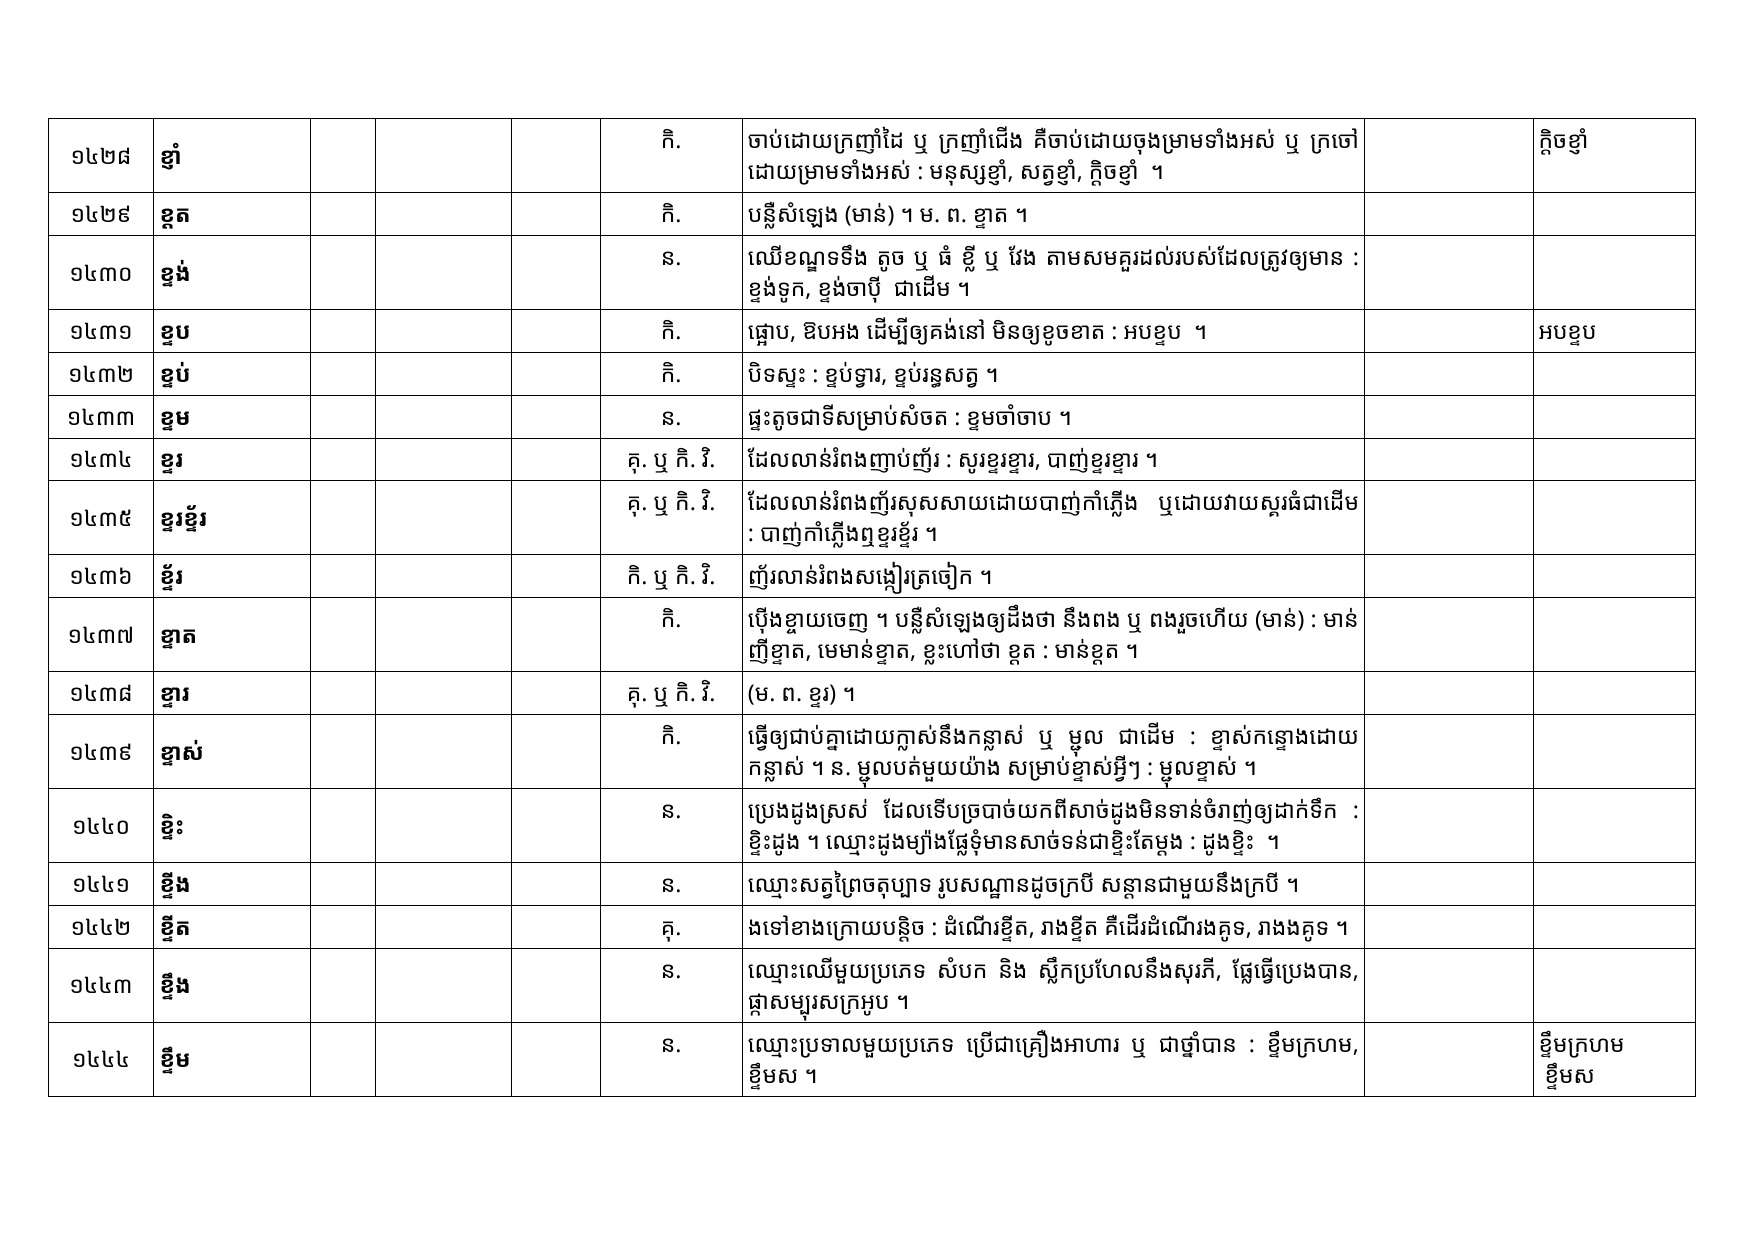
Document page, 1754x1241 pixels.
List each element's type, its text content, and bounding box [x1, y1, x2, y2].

table_cell ខ្ទាស់ [154, 715, 310, 788]
table_cell [376, 598, 511, 671]
table_cell [1365, 119, 1533, 192]
table_cell ខ្ទឹម​ក្រហម​ ខ្ទឹម​ស [1534, 1023, 1695, 1096]
table_cell [1534, 789, 1695, 862]
table_cell ន. [601, 1023, 742, 1096]
table_cell ឈ្មោះ​សត្វ​ព្រៃ​ចតុប្បាទ រូប​សណ្ឋាន​ដូច​ក្របី សន្ដាន​ជាមួយ​នឹង​ក្របី ។ [743, 863, 1364, 905]
table_cell កិ. [601, 353, 742, 395]
table_cell [1365, 555, 1533, 597]
table_cell ខ្ទឹម [154, 1023, 310, 1096]
table_cell ខ្តត [154, 193, 310, 235]
table_cell [1365, 1023, 1533, 1096]
table_cell ន. [601, 949, 742, 1022]
table_cell ១៤៣៥ [49, 481, 153, 554]
table_cell [376, 789, 511, 862]
table_cell [376, 193, 511, 235]
table_cell [311, 555, 375, 597]
table_cell ខ្ទាត [154, 598, 310, 671]
table_cell [1534, 439, 1695, 480]
table_cell [512, 906, 600, 948]
table_cell គុ. ឬ កិ. វិ. [601, 481, 742, 554]
table_cell ១៤៣០ [49, 236, 153, 309]
table_cell កិ. [601, 119, 742, 192]
table_cell [512, 396, 600, 437]
table_cell ១៤៤៣ [49, 949, 153, 1022]
table_cell [512, 119, 600, 192]
table_cell ង​ទៅ​ខាង​ក្រោយ​បន្តិច : ដំណើរ​ខ្ទីត, រាង​ខ្ទីត គឺ​ដើរ​ដំណើរ​ង​គូទ, រាង​ង​គូទ ។ [743, 906, 1364, 948]
table_cell ១៤៣៣ [49, 396, 153, 437]
table_cell [512, 949, 600, 1022]
table_cell កិ. [601, 193, 742, 235]
table_cell [1534, 396, 1695, 437]
table_cell ១៤៣៨ [49, 672, 153, 714]
table_cell ១៤៣២ [49, 353, 153, 395]
table_cell ខ្ទារ [154, 672, 310, 714]
table_cell [512, 1023, 600, 1096]
table_cell [512, 672, 600, 714]
table_cell [1365, 715, 1533, 788]
table_cell [311, 672, 375, 714]
table_cell [1534, 906, 1695, 948]
table_cell ខ្ទឹង [154, 949, 310, 1022]
table_cell បិទ​ស្ទះ : ខ្ទប់​ទ្វារ, ខ្ទប់​រន្ធ​សត្វ ។ [743, 353, 1364, 395]
table_cell ប្រេង​ដូង​ស្រស់ ដែល​ទើប​ច្របាច់​យក​ពី​សាច់​ដូង​មិន​ទាន់​ចំរាញ់​ឲ្យ​ដាក់​ទឹក : ខ្ទិះ​ដូង ។ ឈ្មោះ​ដូង​ម្យ៉ាង​ផ្លែ​ទុំ​មាន​សាច់​ទន់​ជា​ខ្ទិះ​តែ​ម្ដង : ដូង​ខ្ទិះ ។ [743, 789, 1364, 862]
table_cell កិ. ឬ កិ. វិ. [601, 555, 742, 597]
table_cell [512, 715, 600, 788]
table_cell [1365, 193, 1533, 235]
table_cell [1534, 598, 1695, 671]
table_cell [1534, 193, 1695, 235]
table_cell ខ្ទរខ្ទ័រ [154, 481, 310, 554]
table_cell កិ. [601, 715, 742, 788]
table_cell [311, 310, 375, 352]
table_cell ធ្វើ​ឲ្យ​ជាប់​គ្នា​ដោយ​ក្លាស់​នឹង​កន្លាស់ ឬ ម្ជុល ជាដើម : ខ្ទាស់​កន្ទោង​ដោយ​កន្លាស់ ។ ន. ម្ជុល​បត់​មួយ​យ៉ាង សម្រាប់​ខ្ទាស់​អ្វី​ៗ : ម្ជុល​ខ្ទាស់ ។ [743, 715, 1364, 788]
table_cell ១៤២៩ [49, 193, 153, 235]
table_cell [1534, 672, 1695, 714]
table_cell ១៤៤១ [49, 863, 153, 905]
table_cell ខ្ទីត [154, 906, 310, 948]
table_cell ខ្ញាំ [154, 119, 310, 192]
table_cell ន. [601, 236, 742, 309]
table_cell គុ. ឬ កិ. វិ. [601, 439, 742, 480]
table_cell [512, 193, 600, 235]
table_cell [376, 353, 511, 395]
table_cell [311, 863, 375, 905]
table_cell ១៤៣៩ [49, 715, 153, 788]
table_cell [1365, 481, 1533, 554]
table_cell ឈ្មោះ​ប្រទាល​មួយ​ប្រភេទ ប្រើ​ជា​គ្រឿង​អាហារ ឬ ជា​ថ្នាំ​បាន : ខ្ទឹម​ក្រហម, ខ្ទឹម​ស ។ [743, 1023, 1364, 1096]
table_cell [311, 906, 375, 948]
table_cell [1534, 863, 1695, 905]
table_cell [1534, 949, 1695, 1022]
table_cell [376, 715, 511, 788]
table_cell [311, 481, 375, 554]
table_cell ឈ្មោះ​ឈើ​មួយ​ប្រភេទ សំបក និង ស្លឹក​ប្រហែល​នឹង​សុរភី, ផ្លែ​ធ្វើ​ប្រេង​បាន, ផ្កា​សម្បុរ​ស​ក្រអូប ។ [743, 949, 1364, 1022]
table_cell [1534, 555, 1695, 597]
table_cell [376, 481, 511, 554]
table_cell អបខ្ទប [1534, 310, 1695, 352]
table_cell [376, 1023, 511, 1096]
table_cell [1365, 906, 1533, 948]
table_cell [512, 236, 600, 309]
table_cell [376, 906, 511, 948]
table_cell [376, 236, 511, 309]
table_cell [1365, 236, 1533, 309]
table_cell ១៤៣៤ [49, 439, 153, 480]
table_cell [376, 949, 511, 1022]
table_cell [311, 193, 375, 235]
table_cell [311, 598, 375, 671]
table_cell [376, 555, 511, 597]
table_cell [1365, 310, 1533, 352]
table_cell ខ្ទប់ [154, 353, 310, 395]
table_cell [1365, 396, 1533, 437]
table_cell ខ្ទិះ [154, 789, 310, 862]
table_cell ចាប់​ដោយ​ក្រញាំ​ដៃ ឬ ក្រញាំ​ជើង គឺ​ចាប់​ដោយ​ចុង​ម្រាម​ទាំង​អស់ ឬ ក្រចៅ ដោយ​ម្រាម​ទាំងអស់ : មនុស្ស​ខ្ញាំ, សត្វ​ខ្ញាំ, ក្ដិច​ខ្ញាំ ។ [743, 119, 1364, 192]
table_cell [311, 949, 375, 1022]
table_cell ផ្អោប, ឱបអង ដើម្បី​ឲ្យ​គង់​នៅ មិន​ឲ្យ​ខូច​ខាត : អប​ខ្ទប ។ [743, 310, 1364, 352]
table_cell គុ. ឬ កិ. វិ. [601, 672, 742, 714]
table_cell [1365, 353, 1533, 395]
table_cell [376, 310, 511, 352]
table_cell [376, 396, 511, 437]
table_cell គុ. [601, 906, 742, 948]
table_cell [512, 439, 600, 480]
table_cell ឈើ​ខណ្ឌ​ទទឹង តូច ឬ ធំ ខ្លី ឬ វែង តាម​សម​គួរ​ដល់​របស់​ដែល​ត្រូវ​ឲ្យ​មាន : ខ្ទង់​ទូក, ខ្ទង់​ចាប៉ី ជាដើម ។ [743, 236, 1364, 309]
table_cell [311, 715, 375, 788]
table_cell [512, 353, 600, 395]
table_cell ខ្ទរ [154, 439, 310, 480]
table_cell ខ្ទង់ [154, 236, 310, 309]
table_cell [376, 439, 511, 480]
table_cell ប៉ើង​ខ្ចាយ​ចេញ ។ បន្លឺ​សំឡេង​ឲ្យ​ដឹង​ថា នឹង​ពង ឬ ពង​រួច​ហើយ (មាន់) : មាន់​ញី​ខ្ទាត, មេមាន់​ខ្ទាត, ខ្លះ​ហៅ​ថា ខ្តត : មាន់​ខ្តត ។ [743, 598, 1364, 671]
table_cell ន. [601, 396, 742, 437]
table_cell ដែល​លាន់​រំពង​ញ័រ​សុសសាយ​ដោយ​បាញ់​កាំភ្លើង ឬ​ដោយ​វាយ​ស្គរ​ធំ​ជាដើម : បាញ់​កាំភ្លើង​ឮ​ខ្ទរខ្ទ័រ ។ [743, 481, 1364, 554]
table_cell [311, 396, 375, 437]
table_cell [1365, 949, 1533, 1022]
table_cell ខ្ទម [154, 396, 310, 437]
table_cell [512, 789, 600, 862]
table_cell ១៤៣៦ [49, 555, 153, 597]
table_cell [1534, 481, 1695, 554]
table_cell [311, 789, 375, 862]
table_cell ញ័រ​លាន់​រំពង​សង្កៀរ​ត្រចៀក ។ [743, 555, 1364, 597]
table_cell ១៤៤០ [49, 789, 153, 862]
table_cell [311, 439, 375, 480]
table_cell [1365, 863, 1533, 905]
table_cell [512, 310, 600, 352]
table_cell ដែល​លាន់​រំពង​ញាប់​ញ័រ : សូរ​ខ្ទរខ្ទារ, បាញ់​ខ្ទរខ្ទារ ។ [743, 439, 1364, 480]
table_cell កិ. [601, 598, 742, 671]
table_cell ន. [601, 789, 742, 862]
table_cell ក្ដិច​ខ្ញាំ [1534, 119, 1695, 192]
table_cell [376, 119, 511, 192]
table_cell [512, 481, 600, 554]
table_cell [1534, 353, 1695, 395]
table_cell ១៤២៨ [49, 119, 153, 192]
table_cell [1365, 672, 1533, 714]
table_cell [512, 863, 600, 905]
table_cell [512, 555, 600, 597]
table_cell [1534, 236, 1695, 309]
table_cell ១៤៤២ [49, 906, 153, 948]
table_cell [1365, 598, 1533, 671]
table_cell កិ. [601, 310, 742, 352]
table_cell បន្លឺ​សំឡេង (មាន់) ។ ម. ព. ខ្ទាត ។ [743, 193, 1364, 235]
table_cell ១៤៣១ [49, 310, 153, 352]
table_cell [1365, 439, 1533, 480]
table_cell [311, 353, 375, 395]
table_cell [512, 598, 600, 671]
table_cell [311, 119, 375, 192]
table_cell [1365, 789, 1533, 862]
table_cell [1534, 715, 1695, 788]
table_cell ខ្ទីង [154, 863, 310, 905]
table_cell ១៤៣៧ [49, 598, 153, 671]
table_cell ខ្ទ័រ [154, 555, 310, 597]
table_cell [376, 863, 511, 905]
table_cell (ម. ព. ខ្ទរ) ។ [743, 672, 1364, 714]
table_cell [311, 1023, 375, 1096]
table_cell ១៤៤៤ [49, 1023, 153, 1096]
table_cell ផ្ទះ​តូច​ជា​ទី​សម្រាប់​សំចត : ខ្ទម​ចាំ​ចាប ។ [743, 396, 1364, 437]
table_cell [376, 672, 511, 714]
table_cell [311, 236, 375, 309]
table_cell ន. [601, 863, 742, 905]
table_cell ខ្ទប [154, 310, 310, 352]
